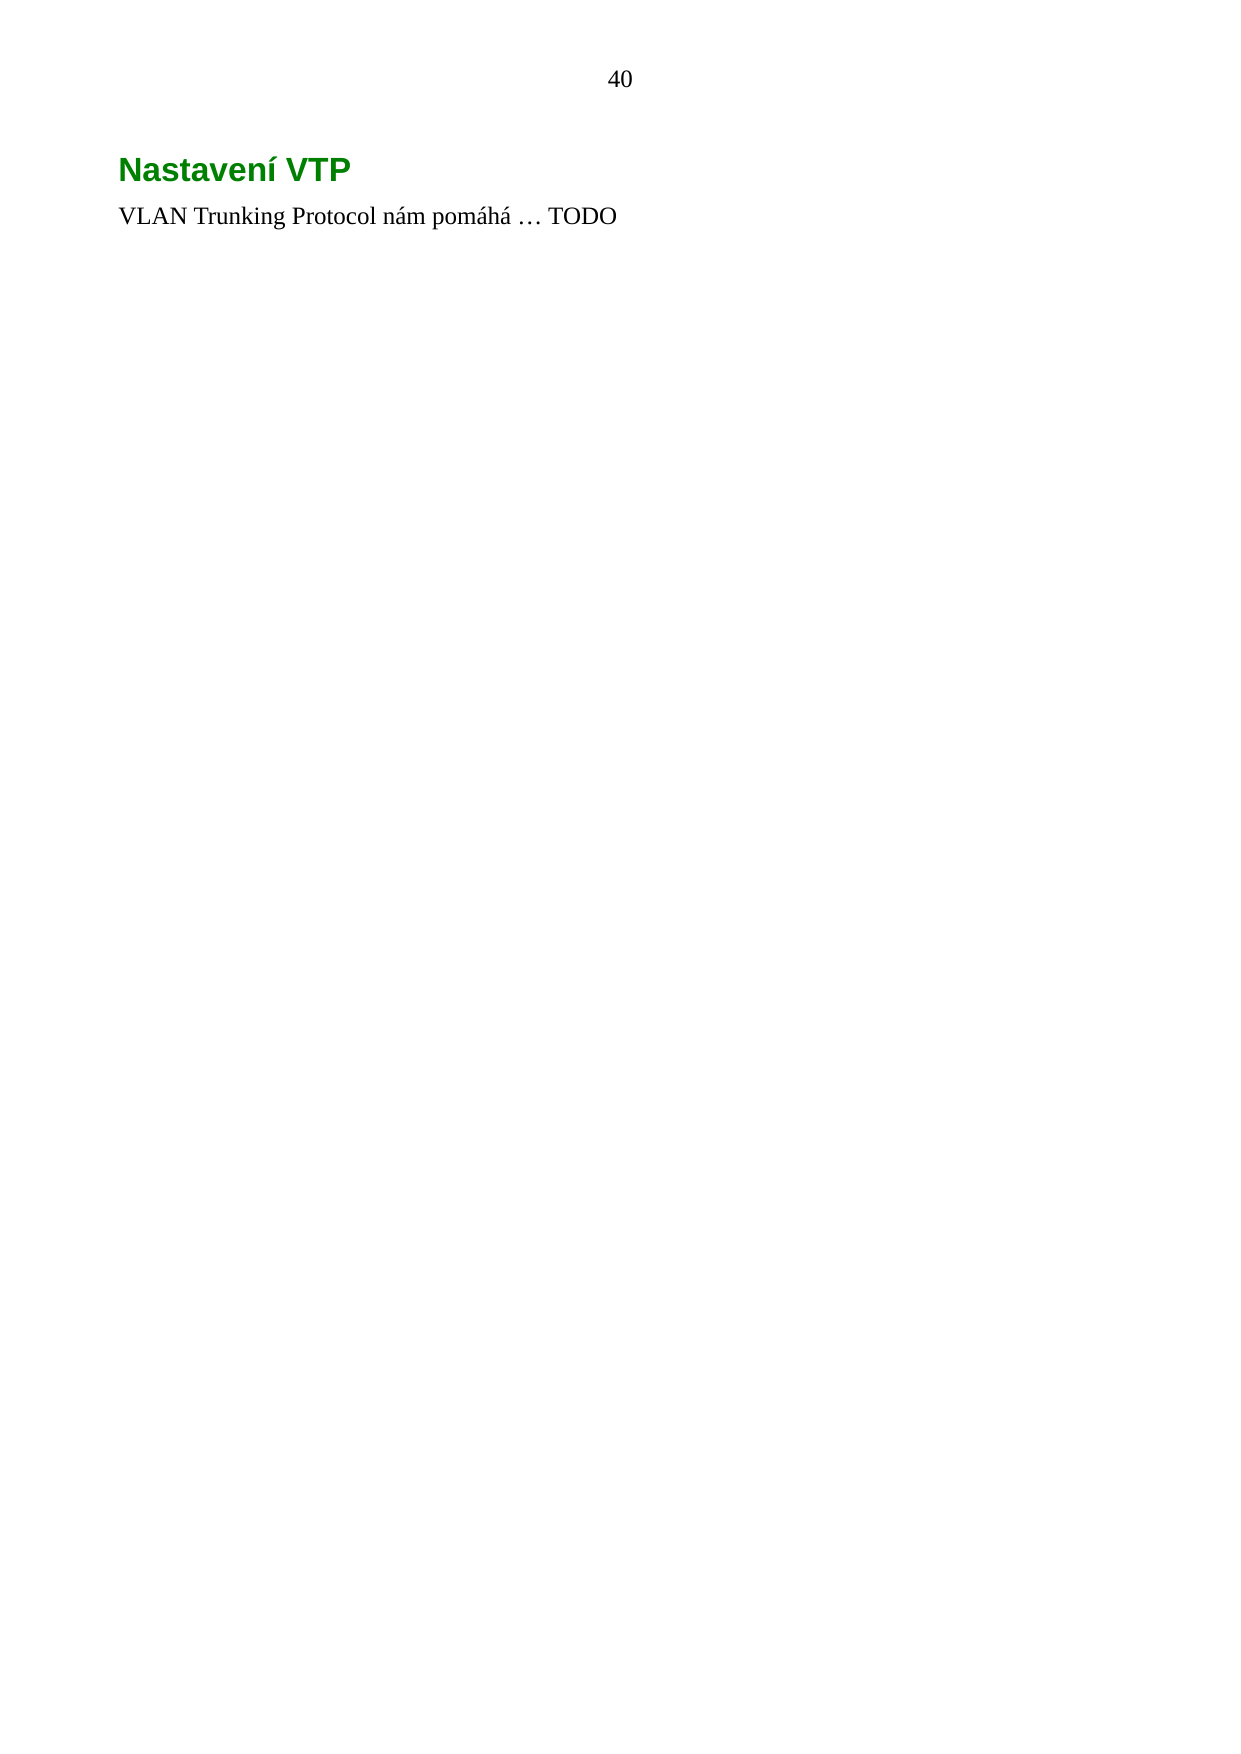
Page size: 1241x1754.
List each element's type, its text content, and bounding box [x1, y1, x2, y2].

subtitle Nastavení VTP [118, 150, 1122, 189]
subtitle VLAN Trunking Protocol nám pomáhá … TODO [118, 201, 1122, 230]
